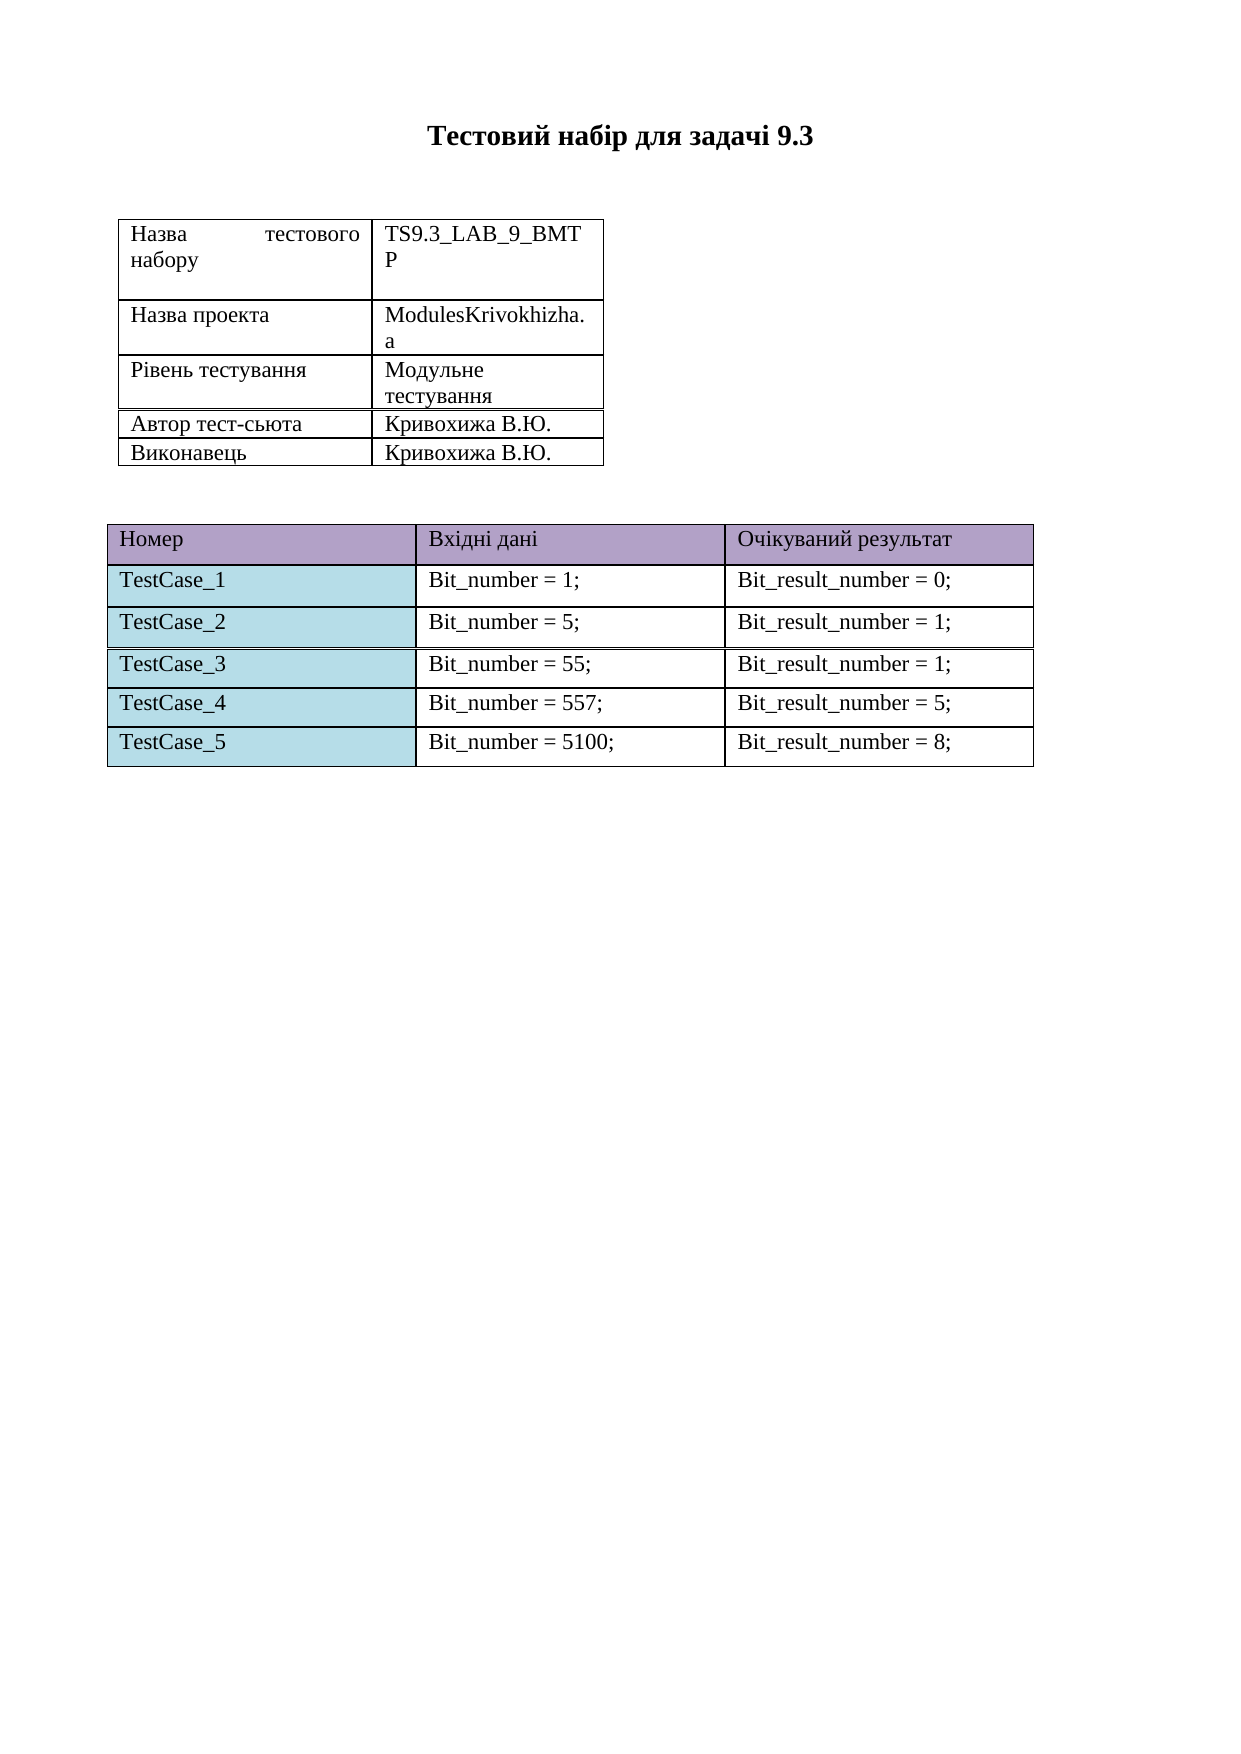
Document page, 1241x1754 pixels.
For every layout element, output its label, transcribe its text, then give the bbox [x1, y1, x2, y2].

text Тестовий набір для задачі 9.3 [118, 118, 1122, 152]
table_cell Bit_number = 55; [417, 650, 724, 687]
table_cell Кривохижа В.Ю. [373, 439, 603, 465]
table_header Номер [108, 525, 415, 564]
table_cell Bit_result_number = 1; [726, 608, 1033, 647]
table_header TS9.3_LAB_9_BMTP [373, 220, 603, 299]
table_cell Bit_number = 1; [417, 566, 724, 606]
table_cell Модульне тестування [373, 356, 603, 408]
table_header Вхідні дані [417, 525, 724, 564]
table_cell Bit_number = 557; [417, 689, 724, 726]
table_cell Bit_result_number = 1; [726, 650, 1033, 687]
table_cell Bit_number = 5100; [417, 728, 724, 766]
table_cell Виконавець [119, 439, 371, 465]
table_cell Bit_result_number = 5; [726, 689, 1033, 726]
table_cell TestCase_3 [108, 650, 415, 687]
table_cell Рівень тестування [119, 356, 371, 408]
table_header Очікуваний результат [726, 525, 1033, 564]
table_cell Назва проекта [119, 301, 371, 354]
table_cell Bit_result_number = 0; [726, 566, 1033, 606]
table_header Назва тестового набору [119, 220, 371, 299]
table_cell TestCase_5 [108, 728, 415, 766]
table_cell TestCase_4 [108, 689, 415, 726]
table_cell Автор тест-сьюта [119, 411, 371, 437]
table_cell Bit_number = 5; [417, 608, 724, 647]
table_cell TestCase_1 [108, 566, 415, 606]
table_cell TestCase_2 [108, 608, 415, 647]
table_cell ModulesKrivokhizha.a [373, 301, 603, 354]
table_cell Bit_result_number = 8; [726, 728, 1033, 766]
table_cell Кривохижа В.Ю. [373, 411, 603, 437]
